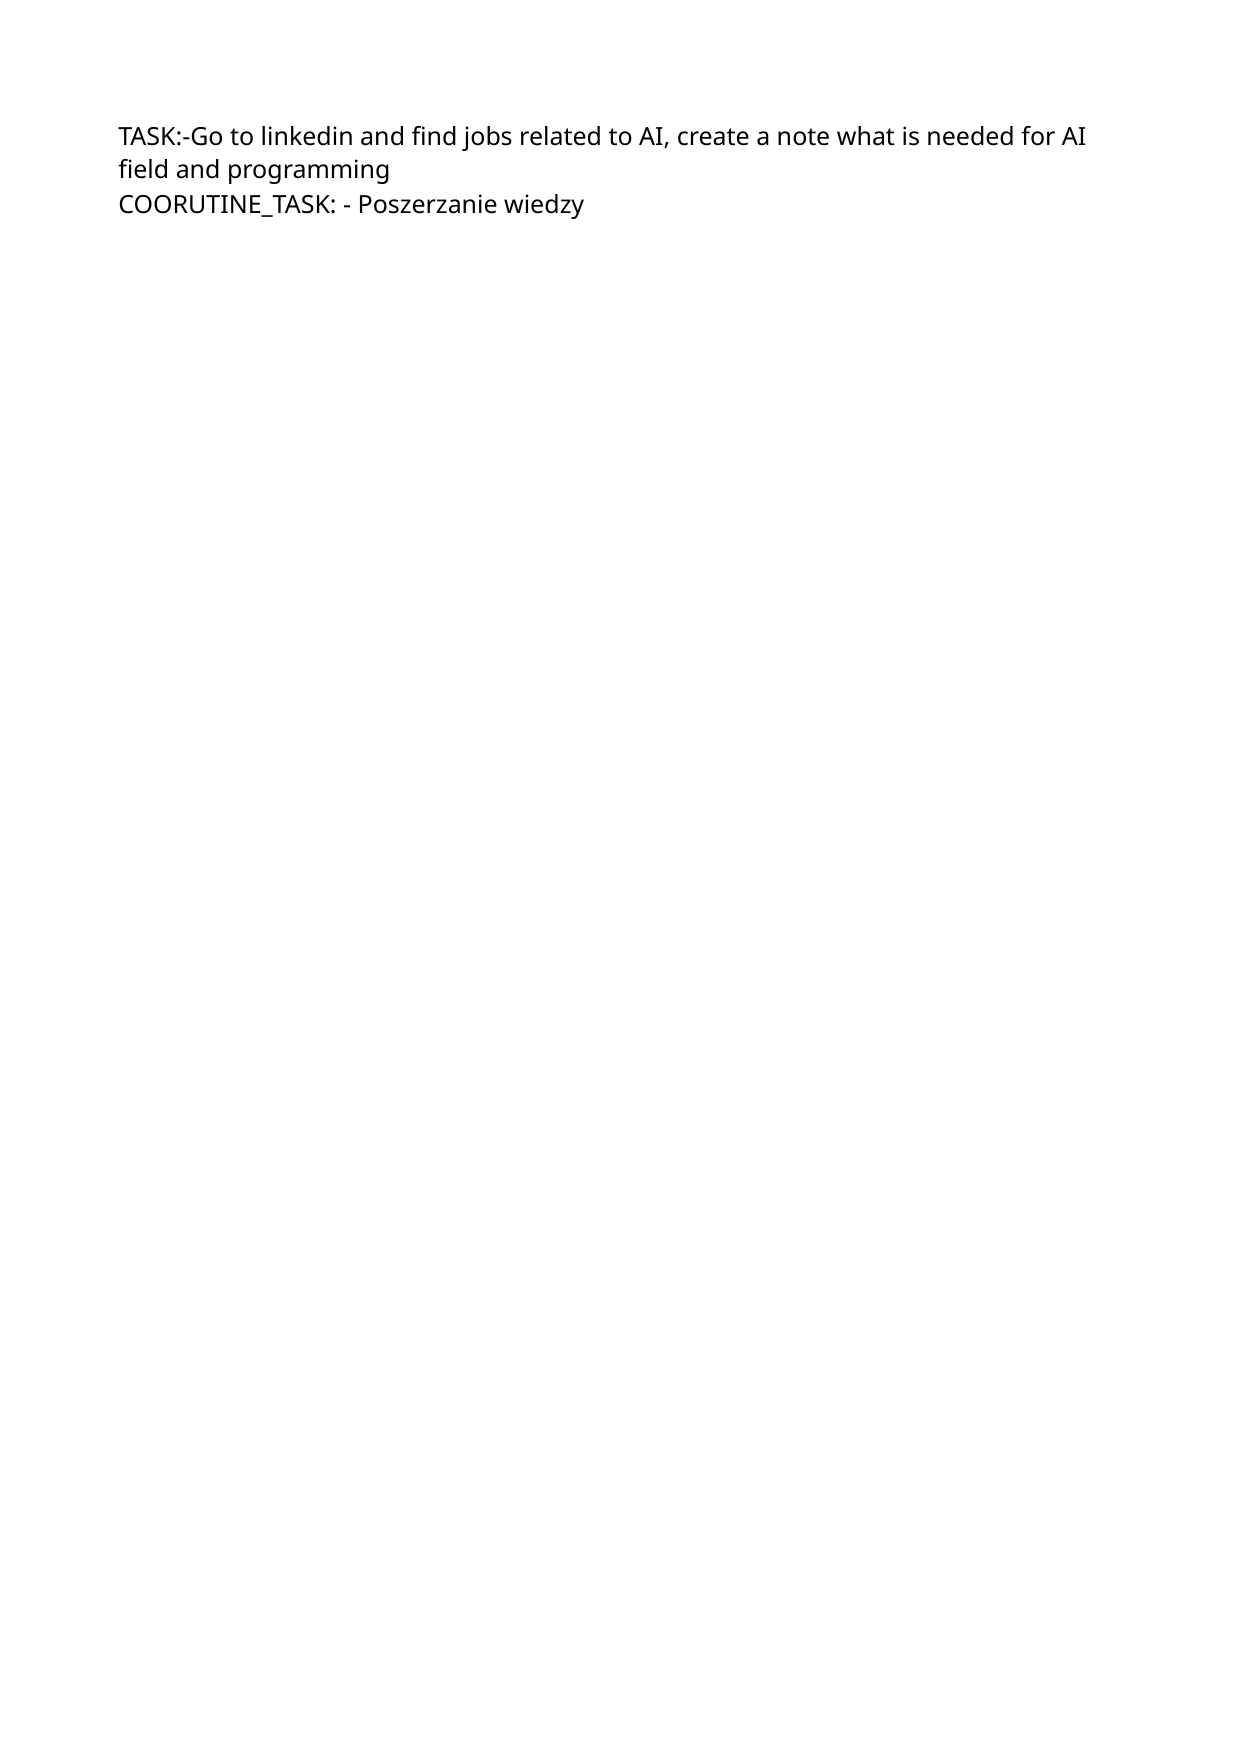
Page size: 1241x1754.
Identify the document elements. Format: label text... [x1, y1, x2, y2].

text COORUTINE_TASK: - Poszerzanie wiedzy [118, 186, 1122, 220]
text TASK:-Go to linkedin and find jobs related to AI, create a note what is needed for AI field and programming [118, 118, 1122, 186]
